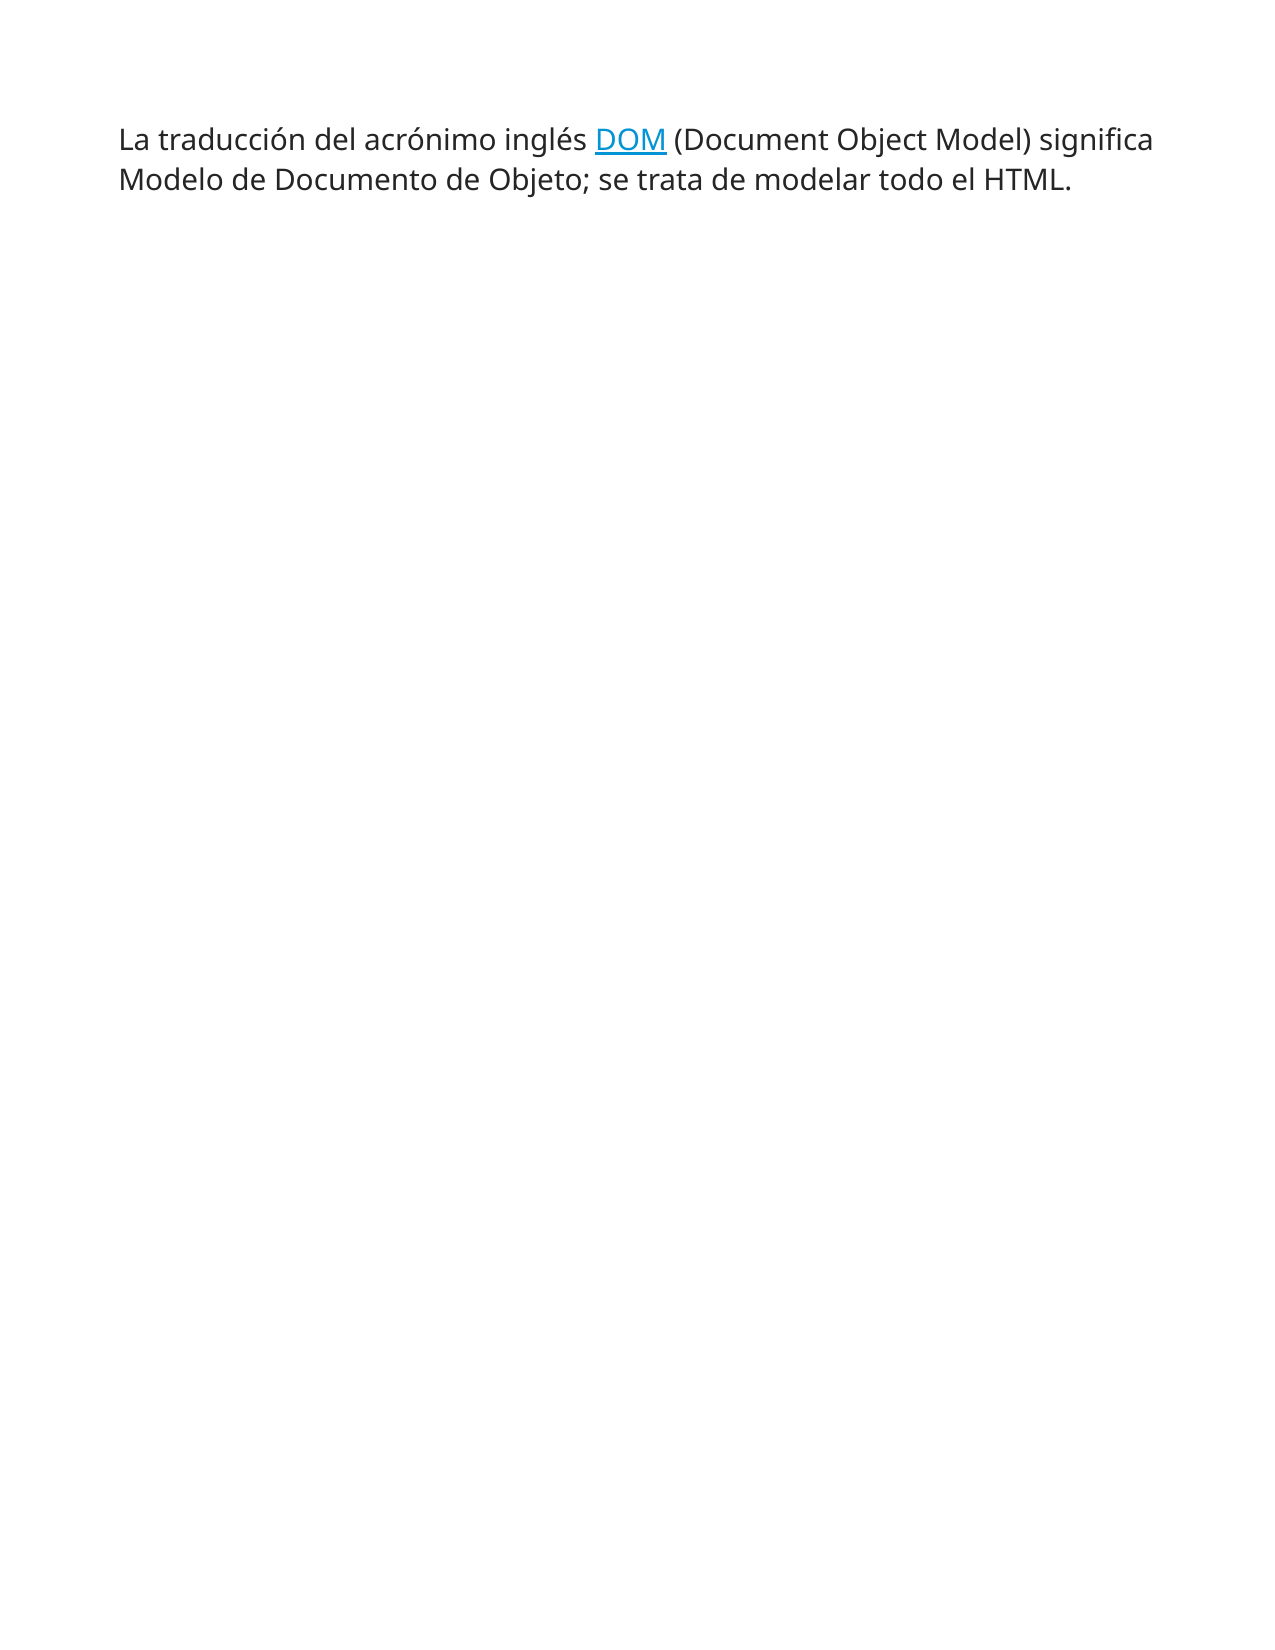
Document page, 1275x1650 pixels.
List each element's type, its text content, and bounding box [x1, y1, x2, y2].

text La traducción del acrónimo inglés DOM (Document Object Model) significa Modelo de Documento de Objeto; se trata de modelar todo el HTML. [118, 118, 1157, 199]
